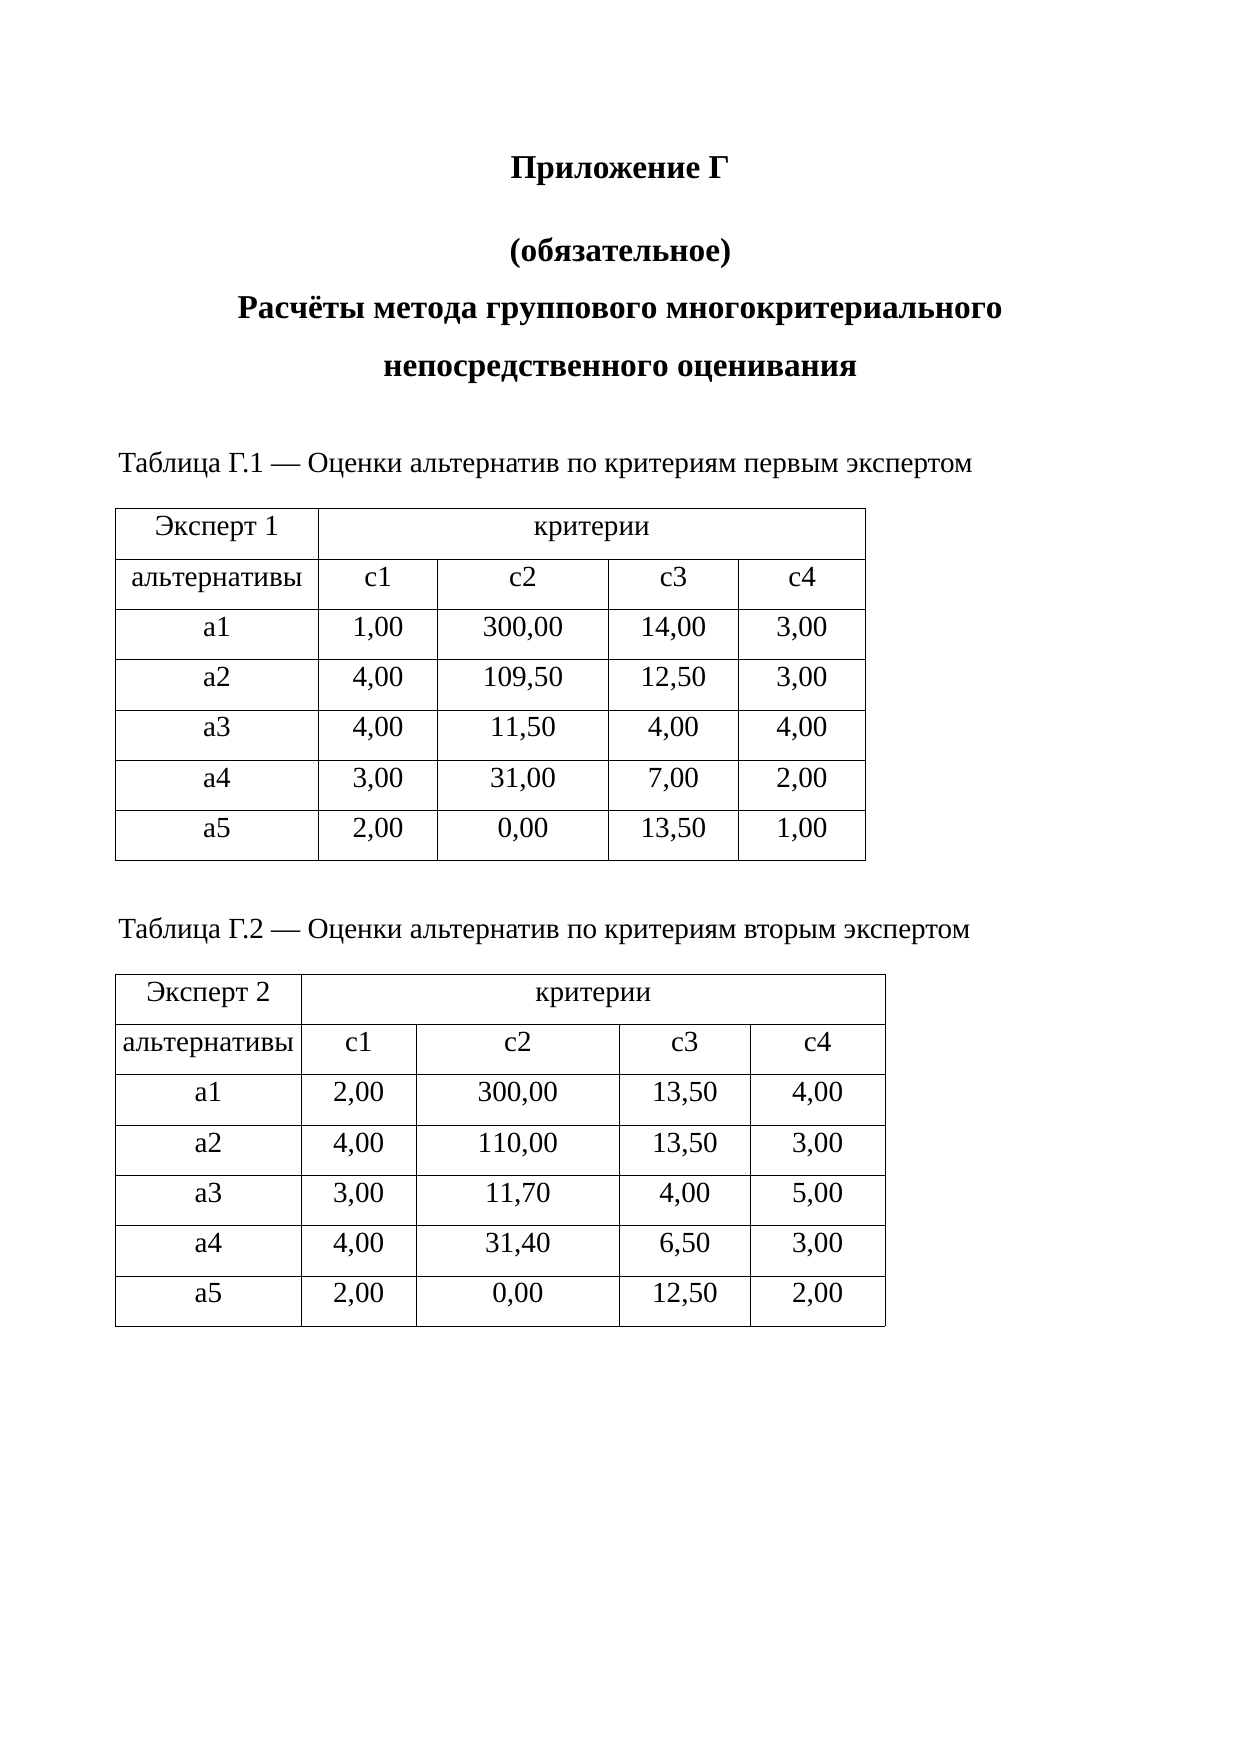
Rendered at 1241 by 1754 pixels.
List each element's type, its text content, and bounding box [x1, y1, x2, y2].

table_cell 2,00 [302, 1075, 416, 1124]
subtitle Приложение Г [118, 147, 1122, 186]
table_cell 4,00 [319, 660, 437, 709]
table_cell 4,00 [609, 711, 738, 760]
table_cell 3,00 [751, 1226, 885, 1276]
table_cell 1,00 [319, 610, 437, 659]
table_cell c2 [438, 560, 608, 609]
text Таблица Г.2 — Оценки альтернатив по критериям вторым экспертом [118, 911, 1122, 944]
table_cell 3,00 [302, 1176, 416, 1225]
table_cell 109,50 [438, 660, 608, 709]
table_cell 300,00 [417, 1075, 619, 1124]
table_cell 7,00 [609, 761, 738, 810]
table_cell 1,00 [739, 811, 865, 860]
table_cell 4,00 [620, 1176, 750, 1225]
table_cell c1 [302, 1025, 416, 1074]
table_cell 5,00 [751, 1176, 885, 1225]
table_cell 31,40 [417, 1226, 619, 1276]
table_cell а4 [116, 1226, 301, 1276]
table_cell 4,00 [302, 1126, 416, 1175]
table_cell 3,00 [739, 660, 865, 709]
table_cell 4,00 [319, 711, 437, 760]
table_cell а2 [116, 660, 318, 709]
table_cell 4,00 [302, 1226, 416, 1276]
table_cell 31,00 [438, 761, 608, 810]
table_cell 14,00 [609, 610, 738, 659]
table_cell 2,00 [739, 761, 865, 810]
table_cell 3,00 [319, 761, 437, 810]
table_cell c3 [620, 1025, 750, 1074]
table_cell 0,00 [417, 1277, 619, 1326]
table_cell 13,50 [609, 811, 738, 860]
text Таблица Г.1 — Оценки альтернатив по критериям первым экспертом [118, 445, 1122, 479]
table_cell 2,00 [319, 811, 437, 860]
table_cell c2 [417, 1025, 619, 1074]
table_cell а2 [116, 1126, 301, 1175]
table_cell 3,00 [751, 1126, 885, 1175]
table_cell 300,00 [438, 610, 608, 659]
table_header Эксперт 2 [116, 975, 301, 1024]
table_cell 13,50 [620, 1126, 750, 1175]
table_cell 11,70 [417, 1176, 619, 1225]
table_cell c3 [609, 560, 738, 609]
table_cell 4,00 [751, 1075, 885, 1124]
table_header критерии [319, 509, 865, 558]
table_cell 2,00 [302, 1277, 416, 1326]
table_cell 11,50 [438, 711, 608, 760]
table_header критерии [302, 975, 885, 1024]
table_cell а1 [116, 1075, 301, 1124]
text Расчёты метода группового многокритериального непосредственного оценивания [118, 287, 1122, 383]
text (обязательное) [118, 230, 1122, 268]
table_cell альтернативы [116, 1025, 301, 1074]
table_cell а3 [116, 1176, 301, 1225]
table_cell 0,00 [438, 811, 608, 860]
table_cell 3,00 [739, 610, 865, 659]
table_cell а5 [116, 1277, 301, 1326]
table_cell 2,00 [751, 1277, 885, 1326]
table_cell а1 [116, 610, 318, 659]
table_cell 110,00 [417, 1126, 619, 1175]
table_cell 12,50 [620, 1277, 750, 1326]
table_cell 6,50 [620, 1226, 750, 1276]
table_cell а5 [116, 811, 318, 860]
table_cell а4 [116, 761, 318, 810]
table_header Эксперт 1 [116, 509, 318, 558]
table_cell 13,50 [620, 1075, 750, 1124]
table_cell c1 [319, 560, 437, 609]
table_cell 12,50 [609, 660, 738, 709]
table_cell а3 [116, 711, 318, 760]
table_cell 4,00 [739, 711, 865, 760]
table_cell c4 [751, 1025, 885, 1074]
table_cell c4 [739, 560, 865, 609]
table_cell альтернативы [116, 560, 318, 609]
